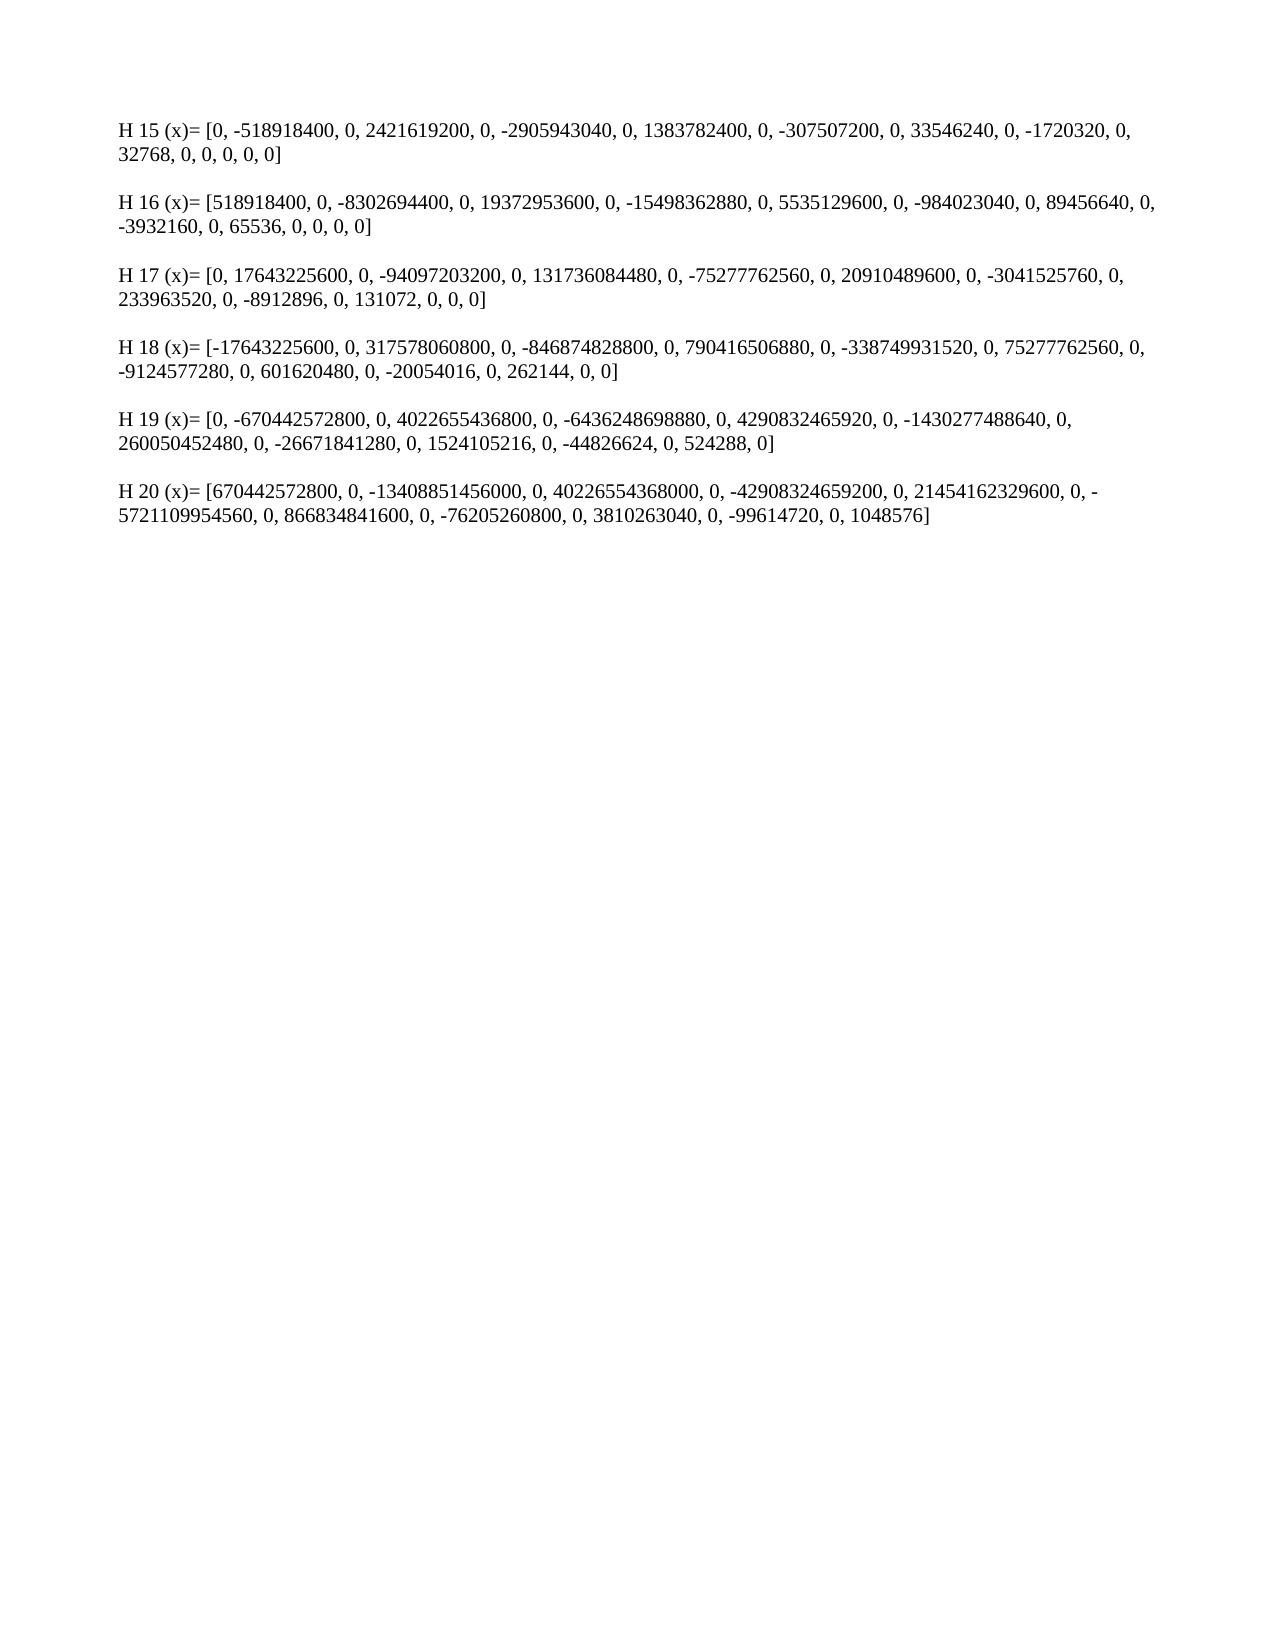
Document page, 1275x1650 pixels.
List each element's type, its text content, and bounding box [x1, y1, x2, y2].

text H 15 (x)= [0, -518918400, 0, 2421619200, 0, -2905943040, 0, 1383782400, 0, -307507200, 0, 33546240, 0, -1720320, 0, 32768, 0, 0, 0, 0, 0] [118, 118, 1157, 166]
text H 16 (x)= [518918400, 0, -8302694400, 0, 19372953600, 0, -15498362880, 0, 5535129600, 0, -984023040, 0, 89456640, 0, -3932160, 0, 65536, 0, 0, 0, 0] [118, 190, 1157, 238]
text H 17 (x)= [0, 17643225600, 0, -94097203200, 0, 131736084480, 0, -75277762560, 0, 20910489600, 0, -3041525760, 0, 233963520, 0, -8912896, 0, 131072, 0, 0, 0] [118, 262, 1157, 311]
text H 18 (x)= [-17643225600, 0, 317578060800, 0, -846874828800, 0, 790416506880, 0, -338749931520, 0, 75277762560, 0, -9124577280, 0, 601620480, 0, -20054016, 0, 262144, 0, 0] [118, 335, 1157, 383]
text H 20 (x)= [670442572800, 0, -13408851456000, 0, 40226554368000, 0, -42908324659200, 0, 21454162329600, 0, -5721109954560, 0, 866834841600, 0, -76205260800, 0, 3810263040, 0, -99614720, 0, 1048576] [118, 479, 1157, 527]
text H 19 (x)= [0, -670442572800, 0, 4022655436800, 0, -6436248698880, 0, 4290832465920, 0, -1430277488640, 0, 260050452480, 0, -26671841280, 0, 1524105216, 0, -44826624, 0, 524288, 0] [118, 407, 1157, 455]
